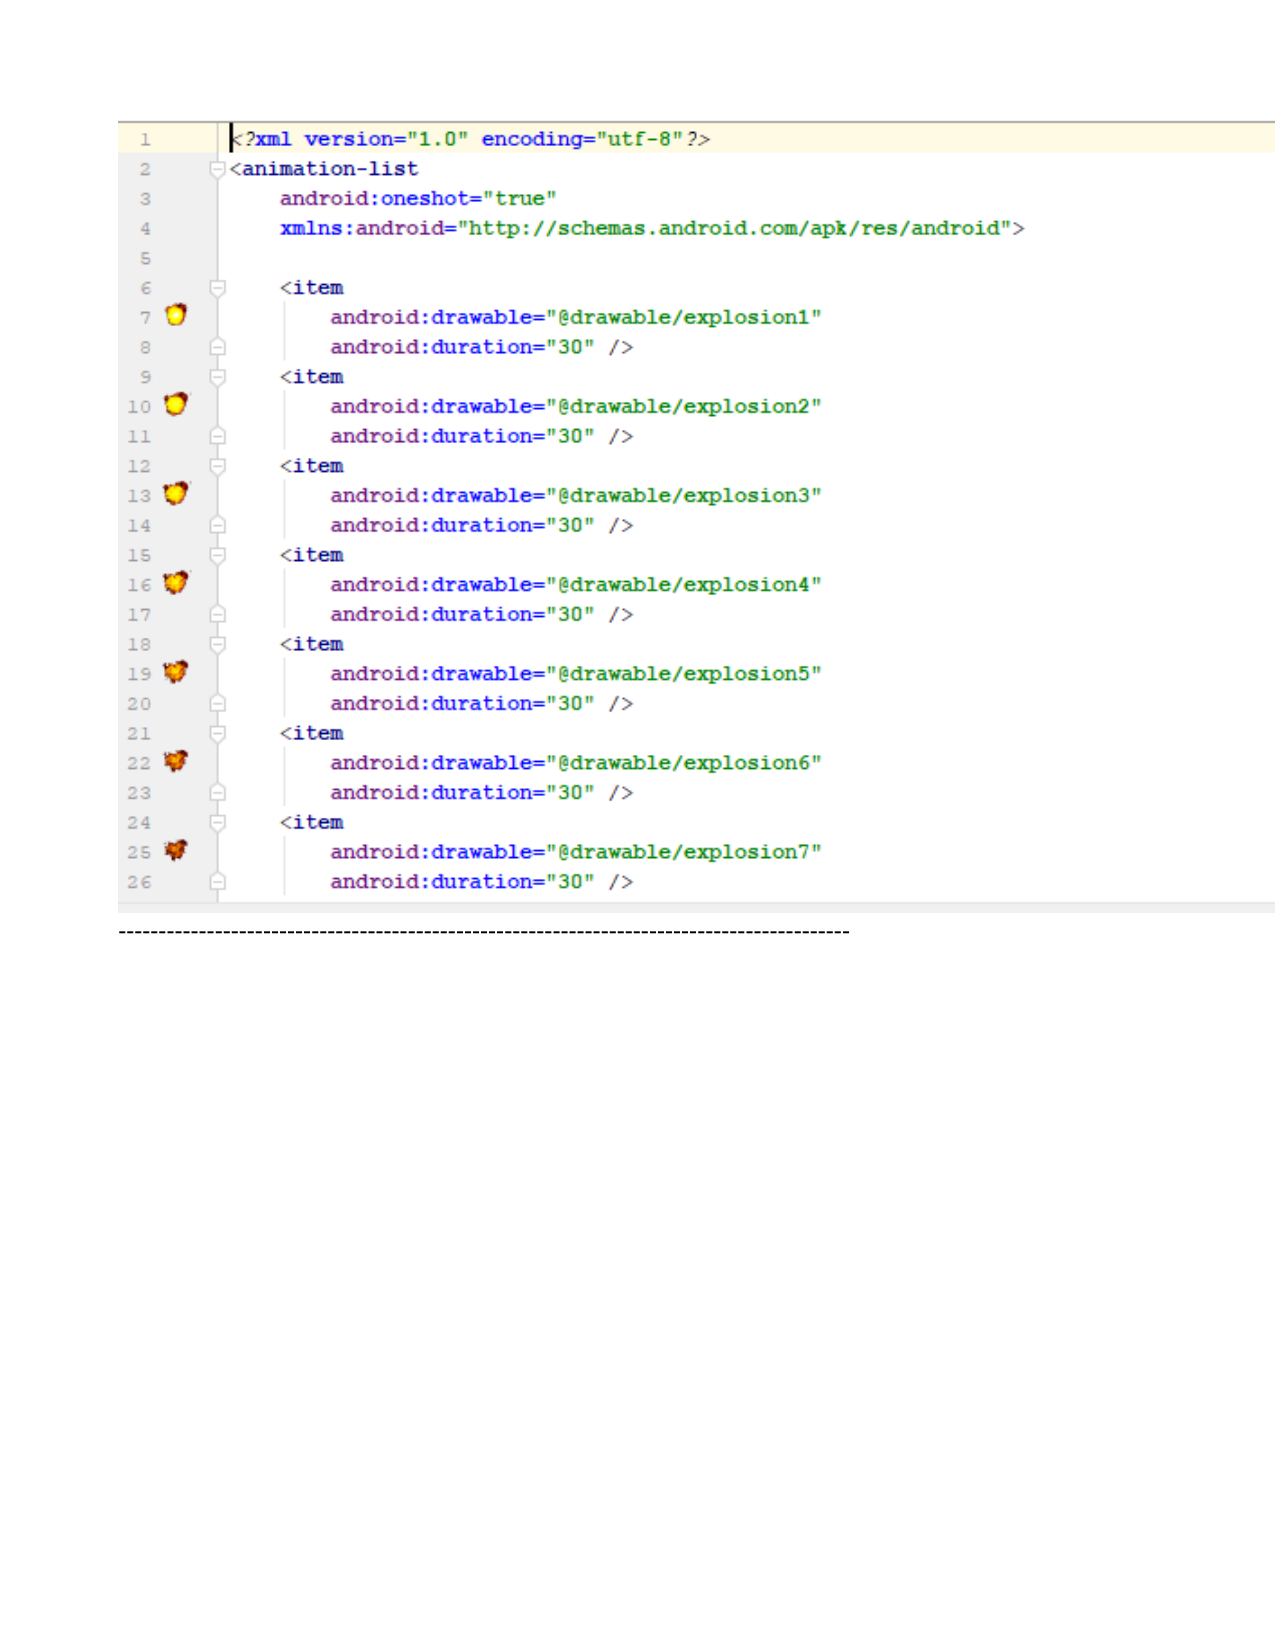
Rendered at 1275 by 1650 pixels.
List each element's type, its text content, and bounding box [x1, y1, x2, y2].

text ------------------------------------------------------------------------------------------- [118, 913, 1157, 947]
